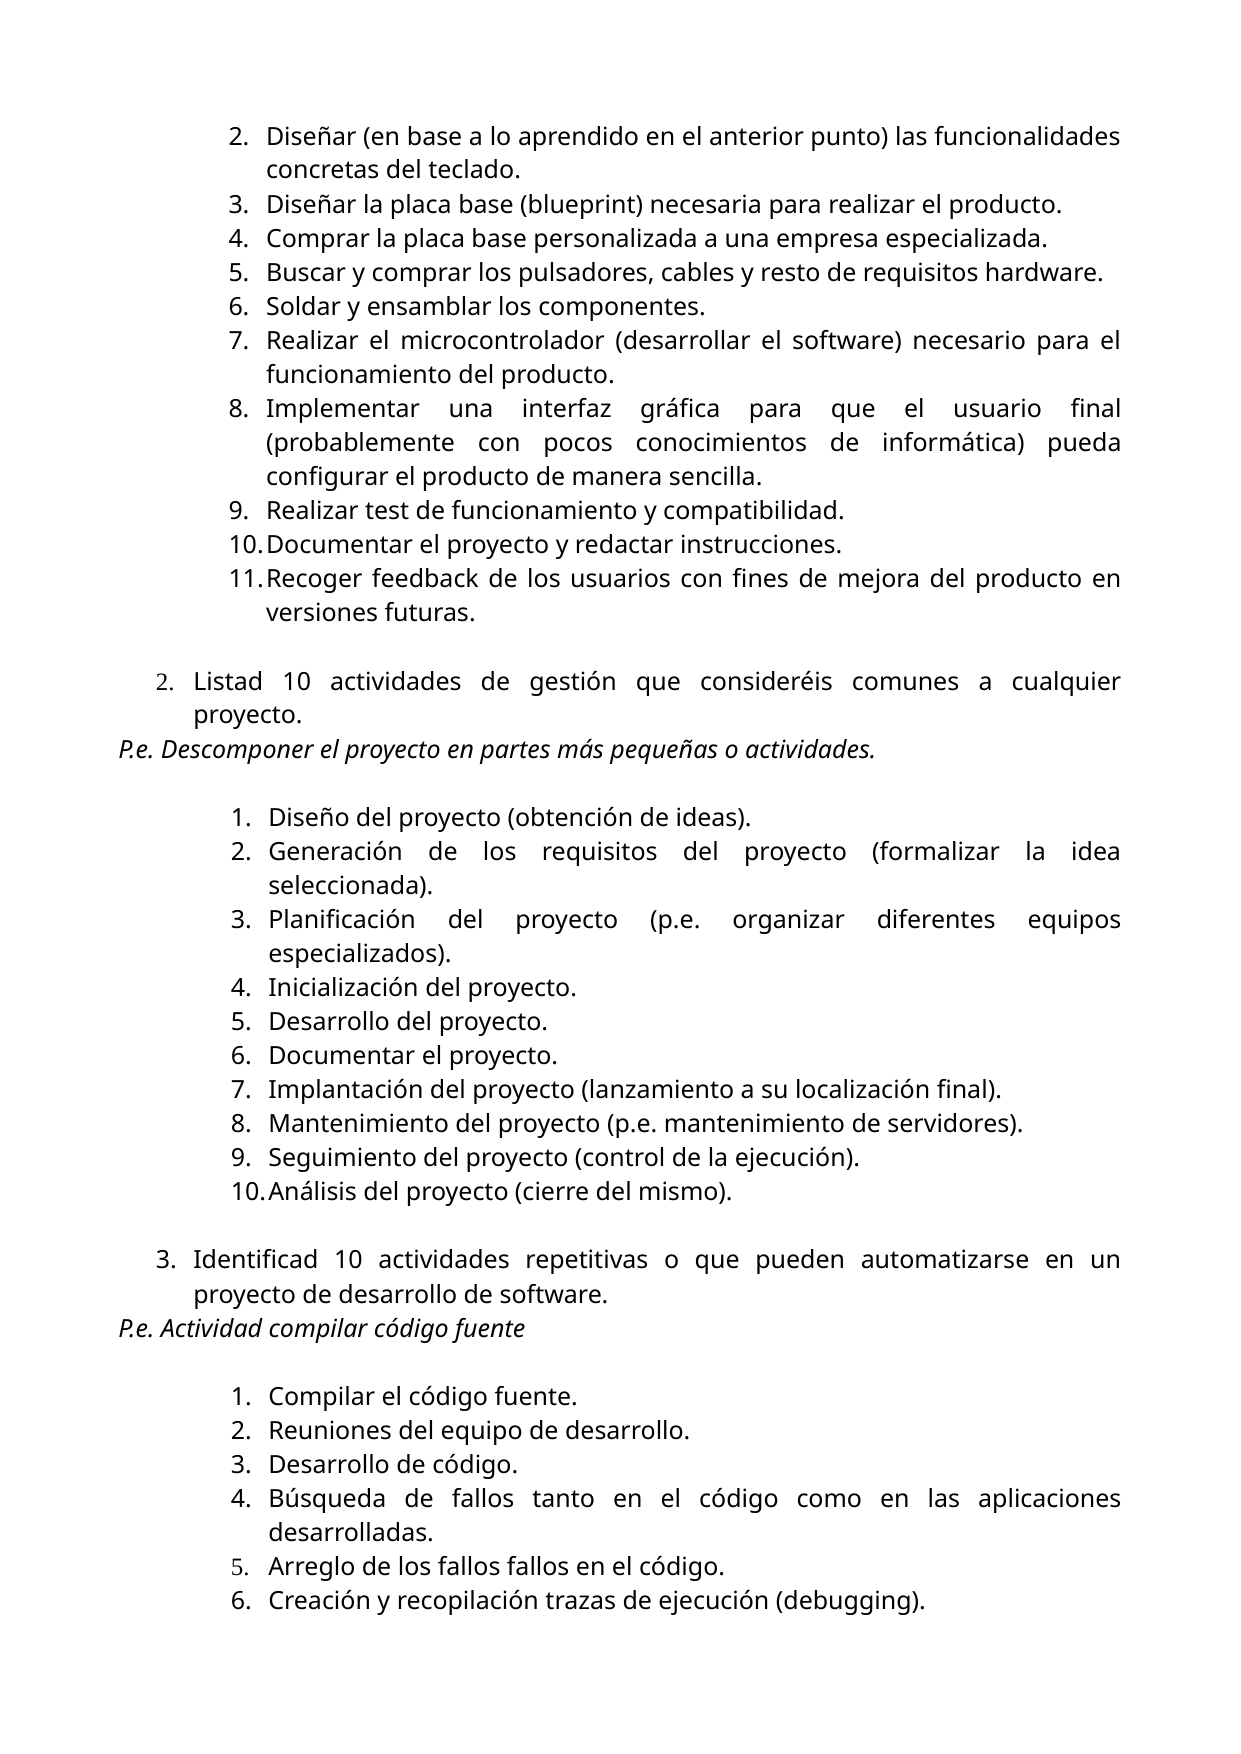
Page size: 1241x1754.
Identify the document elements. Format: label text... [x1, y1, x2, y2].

list Listad 10 actividades de gestión que consideréis comunes a cualquier proyecto. [156, 663, 1122, 731]
list Generación de los requisitos del proyecto (formalizar la idea seleccionada). [231, 833, 1122, 902]
list Desarrollo de código. [231, 1447, 1122, 1481]
list Buscar y comprar los pulsadores, cables y resto de requisitos hardware. [228, 254, 1122, 288]
list Diseñar la placa base (blueprint) necesaria para realizar el producto. [228, 186, 1122, 220]
list Realizar el microcontrolador (desarrollar el software) necesario para el funcionamiento del producto. [228, 322, 1122, 391]
list Recoger feedback de los usuarios con fines de mejora del producto en versiones futuras. [228, 561, 1122, 629]
list Documentar el proyecto y redactar instrucciones. [228, 527, 1122, 561]
list Compilar el código fuente. [231, 1378, 1122, 1412]
list Soldar y ensamblar los componentes. [228, 288, 1122, 322]
text P.e. Descomponer el proyecto en partes más pequeñas o actividades. [118, 731, 1122, 765]
list Mantenimiento del proyecto (p.e. mantenimiento de servidores). [231, 1106, 1122, 1140]
list Implementar una interfaz gráfica para que el usuario final (probablemente con pocos conocimientos de informática) pueda configurar el producto de manera sencilla. [228, 391, 1122, 493]
list Diseño del proyecto (obtención de ideas). [231, 799, 1122, 833]
list Análisis del proyecto (cierre del mismo). [231, 1174, 1122, 1208]
list Inicialización del proyecto. [231, 970, 1122, 1004]
list Comprar la placa base personalizada a una empresa especializada. [228, 220, 1122, 254]
list Implantación del proyecto (lanzamiento a su localización final). [231, 1072, 1122, 1106]
list Reuniones del equipo de desarrollo. [231, 1412, 1122, 1447]
list Búsqueda de fallos tanto en el código como en las aplicaciones desarrolladas. [231, 1481, 1122, 1549]
list Identificad 10 actividades repetitivas o que pueden automatizarse en un proyecto de desarrollo de software. [156, 1242, 1122, 1310]
list Documentar el proyecto. [231, 1038, 1122, 1072]
list Seguimiento del proyecto (control de la ejecución). [231, 1140, 1122, 1174]
list Arreglo de los fallos fallos en el código. [231, 1549, 1122, 1583]
list Diseñar (en base a lo aprendido en el anterior punto) las funcionalidades concretas del teclado. [228, 118, 1122, 186]
list Realizar test de funcionamiento y compatibilidad. [228, 493, 1122, 527]
list Desarrollo del proyecto. [231, 1004, 1122, 1038]
text P.e. Actividad compilar código fuente [118, 1310, 1122, 1344]
list Planificación del proyecto (p.e. organizar diferentes equipos especializados). [231, 902, 1122, 970]
list Creación y recopilación trazas de ejecución (debugging). [231, 1583, 1122, 1617]
